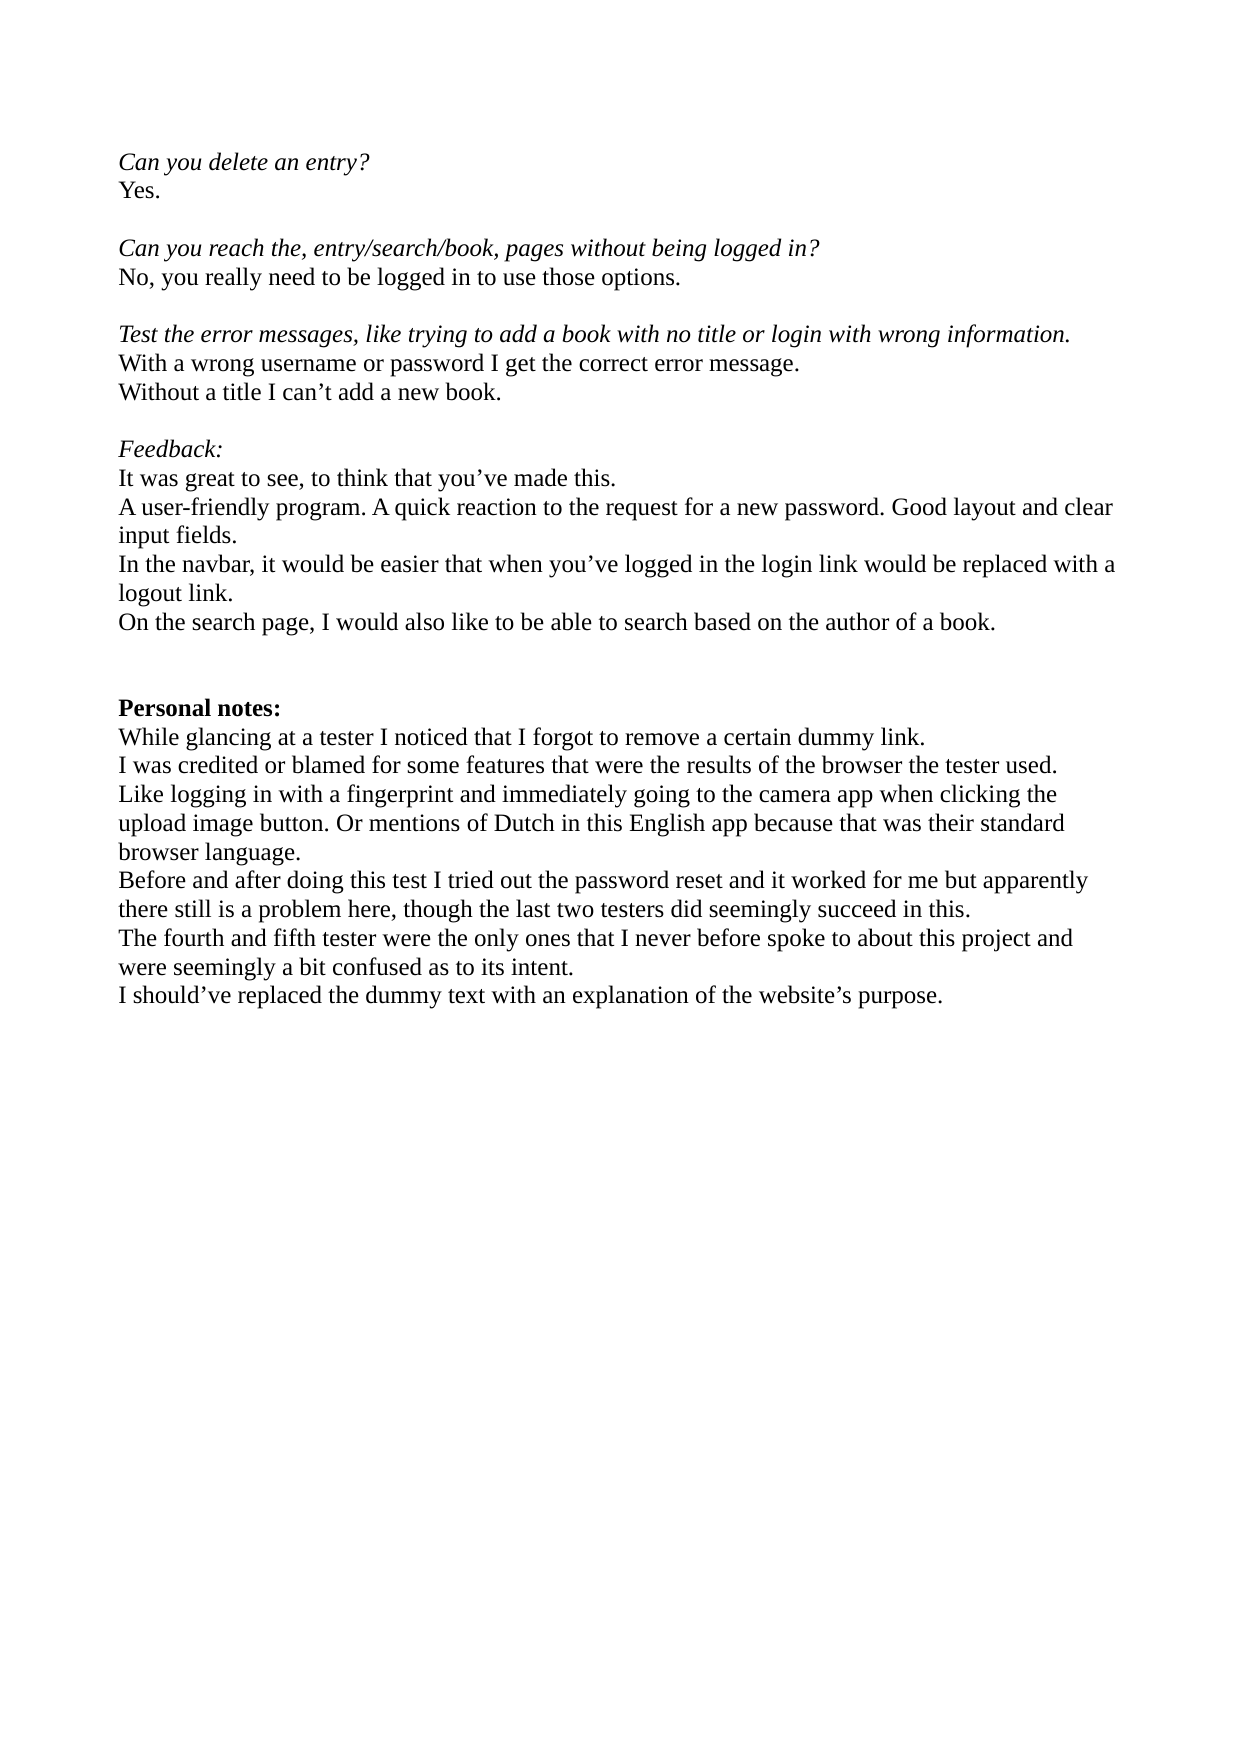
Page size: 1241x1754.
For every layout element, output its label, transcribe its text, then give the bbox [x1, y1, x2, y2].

text Can you reach the, entry/search/book, pages without being logged in? [118, 233, 1122, 262]
text Feedback: [118, 434, 1122, 463]
text Test the error messages, like trying to add a book with no title or login with wrong information. [118, 319, 1122, 348]
text Personal notes: [118, 693, 1122, 722]
text A user-friendly program. A quick reaction to the request for a new password. Good layout and clear input fields. [118, 492, 1122, 549]
text While glancing at a tester I noticed that I forgot to remove a certain dummy link. [118, 722, 1122, 751]
text In the navbar, it would be easier that when you’ve logged in the login link would be replaced with a logout link. [118, 549, 1122, 607]
text It was great to see, to think that you’ve made this. [118, 463, 1122, 492]
text No, you really need to be logged in to use those options. [118, 262, 1122, 291]
text Before and after doing this test I tried out the password reset and it worked for me but apparently there still is a problem here, though the last two testers did seemingly succeed in this. [118, 866, 1122, 923]
text The fourth and fifth tester were the only ones that I never before spoke to about this project and were seemingly a bit confused as to its intent. [118, 923, 1122, 981]
text With a wrong username or password I get the correct error message. [118, 348, 1122, 377]
text Yes. [118, 176, 1122, 204]
text On the search page, I would also like to be able to search based on the author of a book. [118, 607, 1122, 636]
text Can you delete an entry? [118, 147, 1122, 176]
text I should’ve replaced the dummy text with an explanation of the website’s purpose. [118, 981, 1122, 1009]
text I was credited or blamed for some features that were the results of the browser the tester used. [118, 751, 1122, 779]
text Like logging in with a fingerprint and immediately going to the camera app when clicking the upload image button. Or mentions of Dutch in this English app because that was their standard browser language. [118, 779, 1122, 866]
text Without a title I can’t add a new book. [118, 377, 1122, 406]
